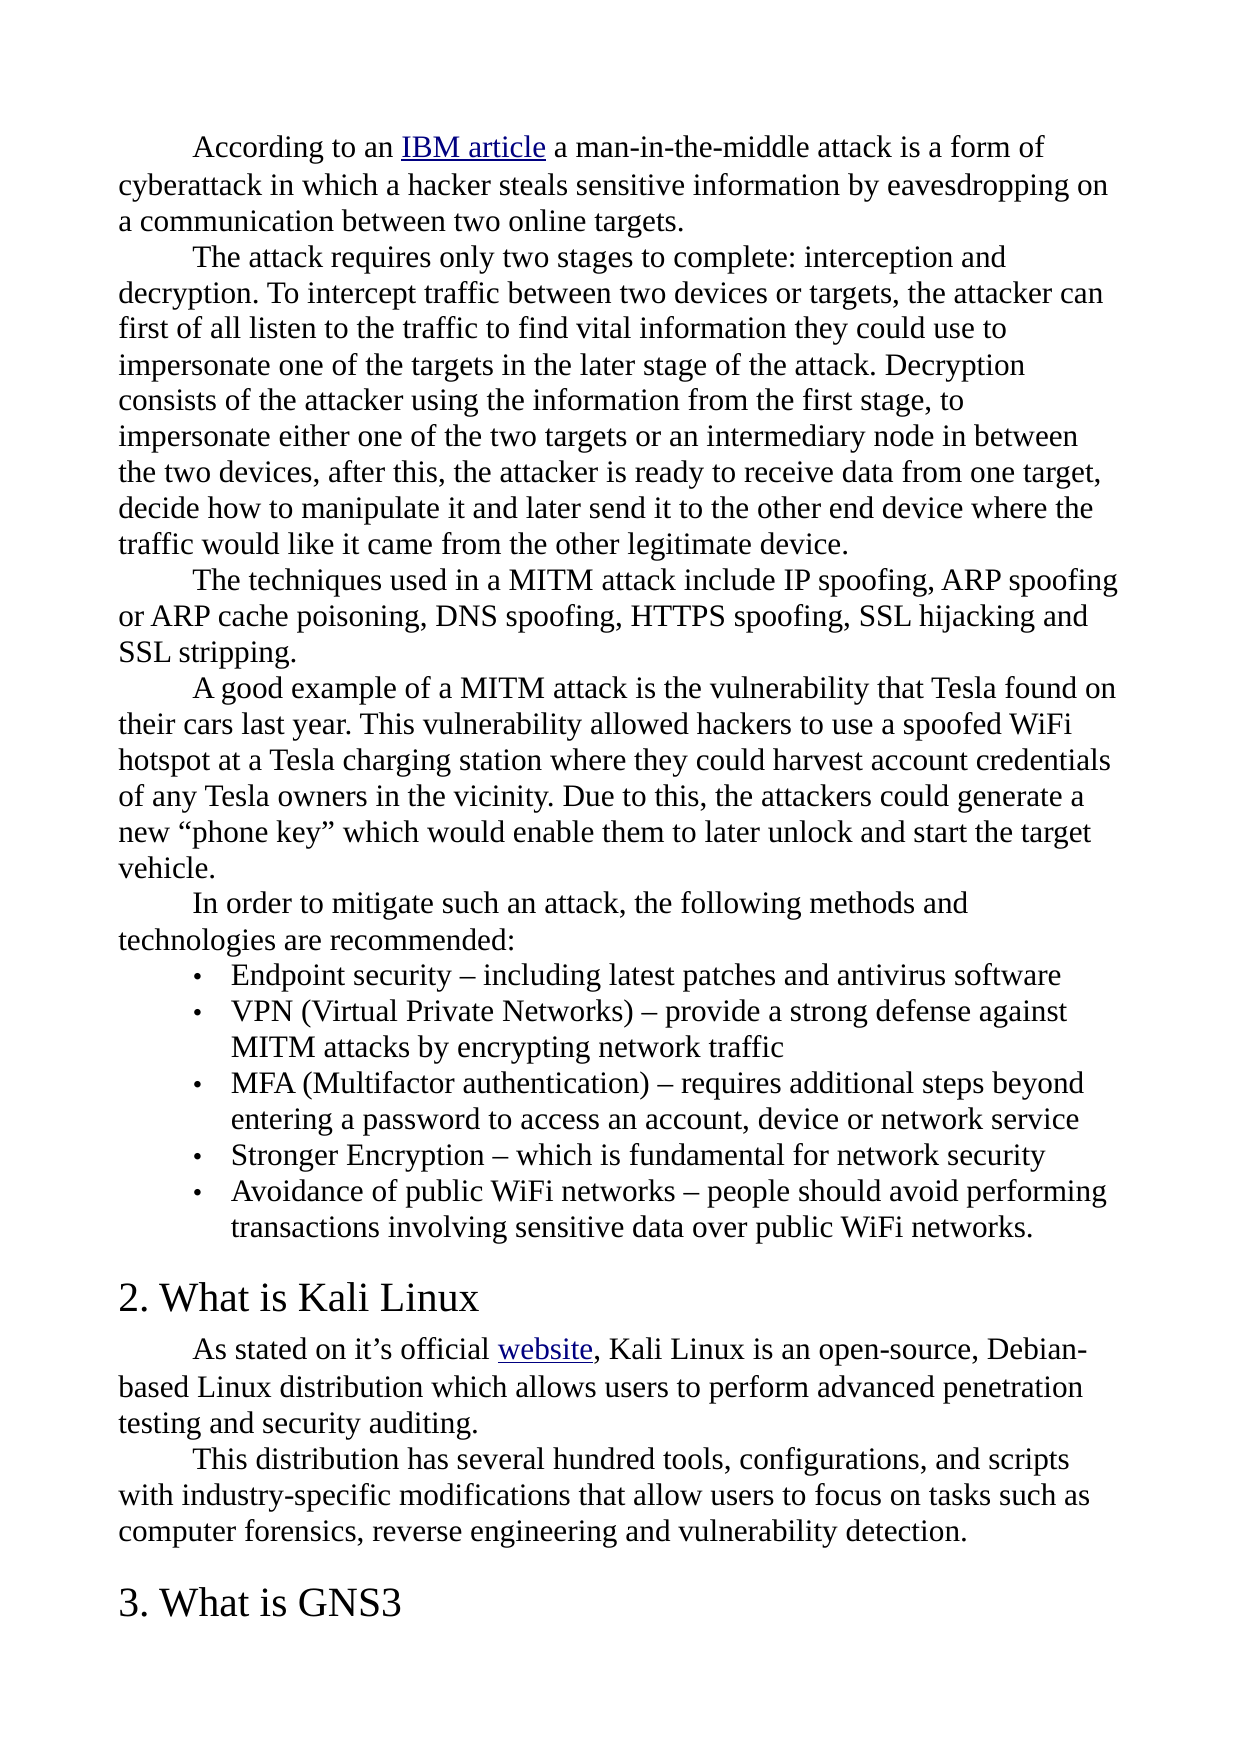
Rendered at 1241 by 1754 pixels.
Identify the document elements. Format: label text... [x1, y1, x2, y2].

text The techniques used in a MITM attack include IP spoofing, ARP spoofing or ARP cache poisoning, DNS spoofing, HTTPS spoofing, SSL hijacking and SSL stripping. [118, 561, 1122, 669]
text According to an IBM article a man-in-the-middle attack is a form of cyberattack in which a hacker steals sensitive information by eavesdropping on a communication between two online targets. [118, 118, 1122, 238]
text As stated on it’s official website, Kali Linux is an open-source, Debian-based Linux distribution which allows users to perform advanced penetration testing and security auditing. [118, 1321, 1122, 1441]
list Endpoint security – including latest patches and antivirus software [193, 957, 1122, 993]
text The attack requires only two stages to complete: interception and decryption. To intercept traffic between two devices or targets, the attacker can first of all listen to the traffic to find vital information they could use to impersonate one of the targets in the later stage of the attack. Decryption consists of the attacker using the information from the first stage, to impersonate either one of the two targets or an intermediary node in between the two devices, after this, the attacker is ready to receive data from one target, decide how to manipulate it and later send it to the other end device where the traffic would like it came from the other legitimate device. [118, 238, 1122, 561]
text 2. What is Kali Linux [118, 1273, 1122, 1321]
list Avoidance of public WiFi networks – people should avoid performing transactions involving sensitive data over public WiFi networks. [193, 1172, 1122, 1244]
list MFA (Multifactor authentication) – requires additional steps beyond entering a password to access an account, device or network service [193, 1064, 1122, 1136]
list Stronger Encryption – which is fundamental for network security [193, 1136, 1122, 1172]
text A good example of a MITM attack is the vulnerability that Tesla found on their cars last year. This vulnerability allowed hackers to use a spoofed WiFi hotspot at a Tesla charging station where they could harvest account credentials of any Tesla owners in the vicinity. Due to this, the attackers could generate a new “phone key” which would enable them to later unlock and start the target vehicle. [118, 669, 1122, 885]
list VPN (Virtual Private Networks) – provide a strong defense against MITM attacks by encrypting network traffic [193, 993, 1122, 1064]
text In order to mitigate such an attack, the following methods and technologies are recommended: [118, 885, 1122, 957]
text 3. What is GNS3 [118, 1577, 1122, 1625]
text This distribution has several hundred tools, configurations, and scripts with industry-specific modifications that allow users to focus on tasks such as computer forensics, reverse engineering and vulnerability detection. [118, 1441, 1122, 1548]
